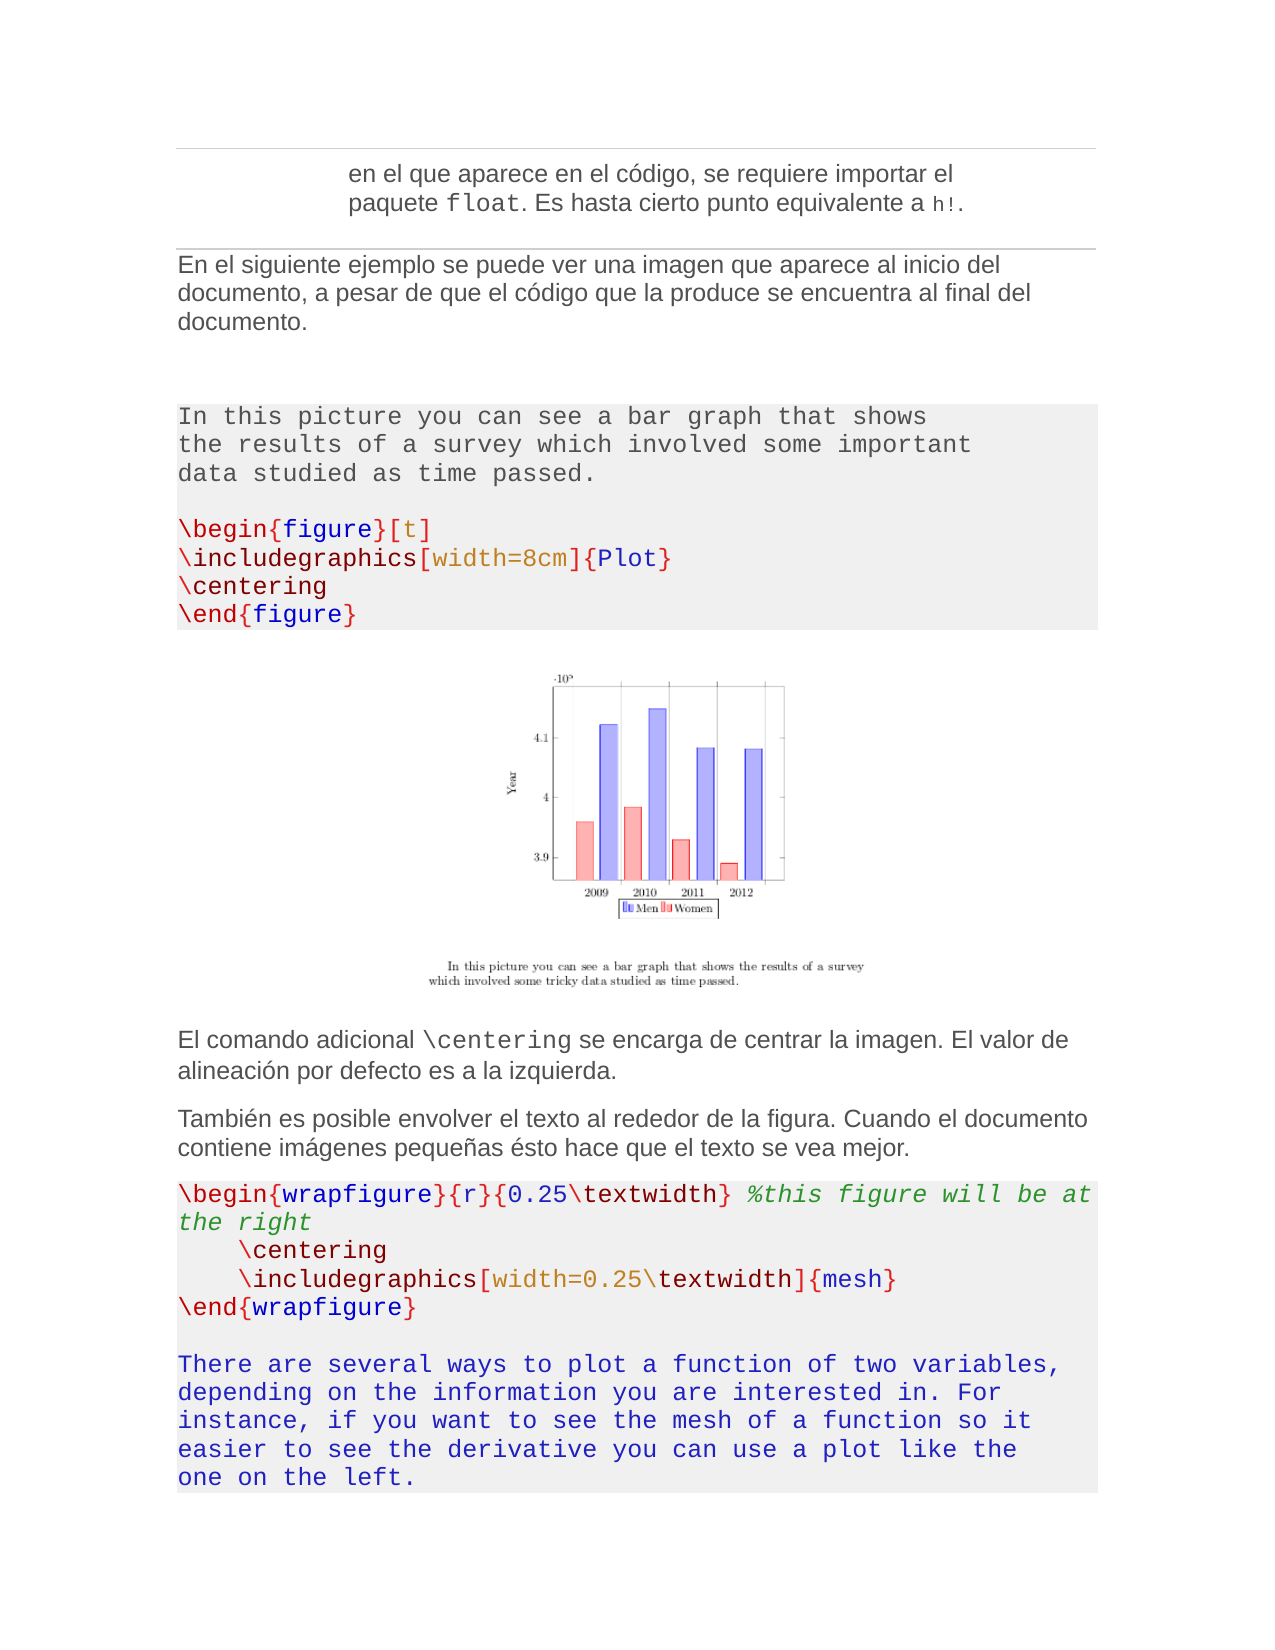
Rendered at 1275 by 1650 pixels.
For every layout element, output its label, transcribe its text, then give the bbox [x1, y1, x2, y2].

text El comando adicional \centering se encarga de centrar la imagen. El valor de alineación por defecto es a la izquierda. [177, 1025, 1098, 1085]
text one on the left. [177, 1465, 1098, 1493]
text depending on the information you are interested in. For [177, 1380, 1098, 1408]
text En el siguiente ejemplo se puede ver una imagen que aparece al inicio del documento, a pesar de que el código que la produce se encuentra al final del documento. [177, 249, 1098, 336]
text instance, if you want to see the mesh of a function so it [177, 1408, 1098, 1436]
text \includegraphics[width=0.25\textwidth]{mesh} [177, 1266, 1098, 1295]
text data studied as time passed. [177, 460, 1098, 489]
text \centering [177, 1238, 1098, 1266]
text También es posible envolver el texto al rededor de la figura. Cuando el documento contiene imágenes pequeñas ésto hace que el texto se vea mejor. [177, 1104, 1098, 1162]
picture [403, 630, 872, 1004]
text \includegraphics[width=8cm]{Plot} [177, 545, 1098, 574]
text \end{figure} [177, 602, 1098, 630]
text easier to see the derivative you can use a plot like the [177, 1436, 1098, 1465]
text There are several ways to plot a function of two variables, [177, 1351, 1098, 1380]
text \begin{figure}[t] [177, 517, 1098, 545]
text the results of a survey which involved some important [177, 432, 1098, 460]
text \end{wrapfigure} [177, 1295, 1098, 1323]
table_cell en el que aparece en el código, se requiere importar el paquete float. Es hasta cierto punto equivalente a h!. [329, 149, 1096, 248]
text \centering [177, 574, 1098, 602]
text \begin{wrapfigure}{r}{0.25\textwidth} %this figure will be at the right [177, 1181, 1098, 1238]
text In this picture you can see a bar graph that shows [177, 404, 1098, 432]
table_cell [176, 149, 328, 248]
